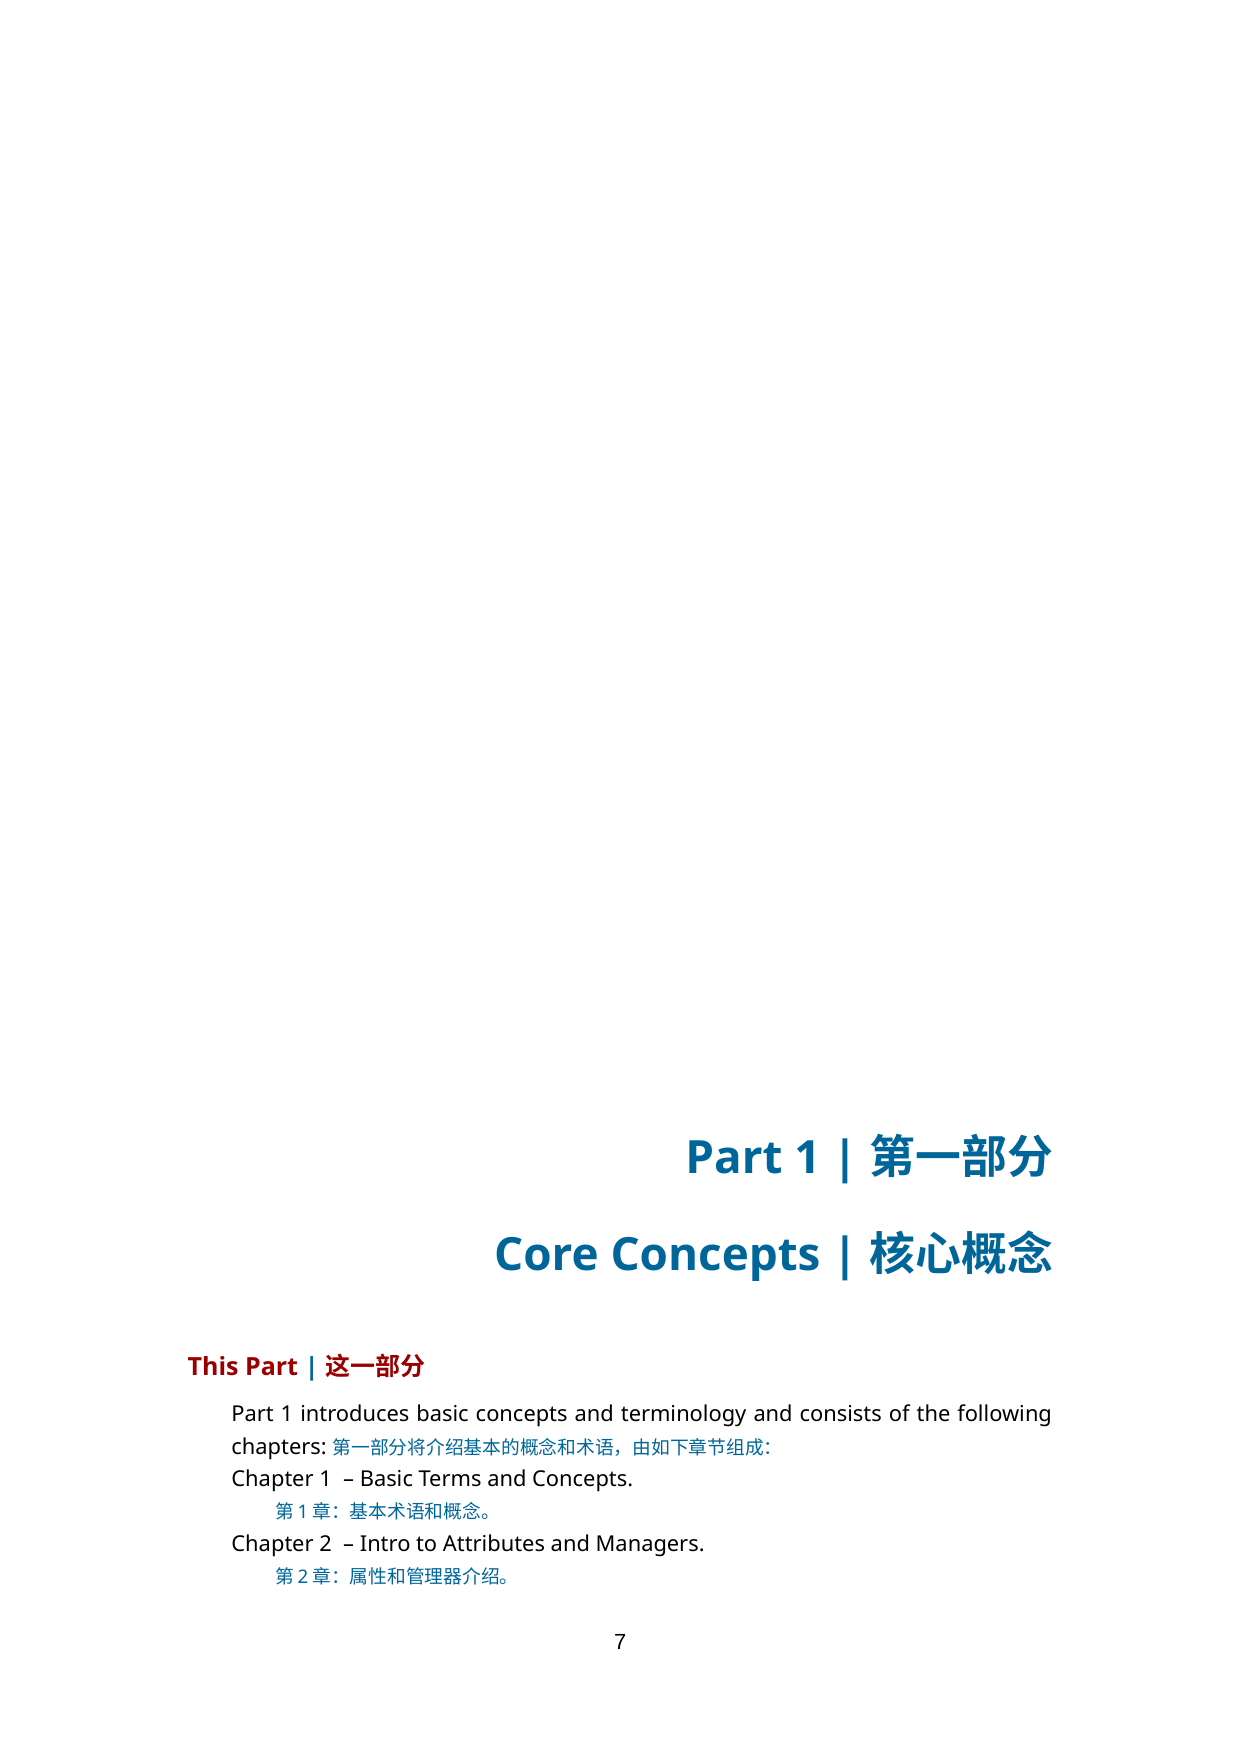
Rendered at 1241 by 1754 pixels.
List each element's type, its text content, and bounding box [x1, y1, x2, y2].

text Part 1 introduces basic concepts and terminology and consists of the following chapters: 第一部分将介绍基本的概念和术语，由如下章节组成： [231, 1397, 1053, 1462]
text Chapter 2 – Intro to Attributes and Managers. [231, 1527, 1053, 1559]
text This Part | 这一部分 [187, 1332, 1053, 1397]
text 第1章：基本术语和概念。 [275, 1494, 1053, 1527]
text Core Concepts | 核心概念 [187, 1202, 1053, 1299]
text Chapter 1 – Basic Terms and Concepts. [231, 1462, 1053, 1494]
text 第2章：属性和管理器介绍。 [275, 1559, 1053, 1592]
text Part 1 | 第一部分 [187, 1104, 1053, 1202]
